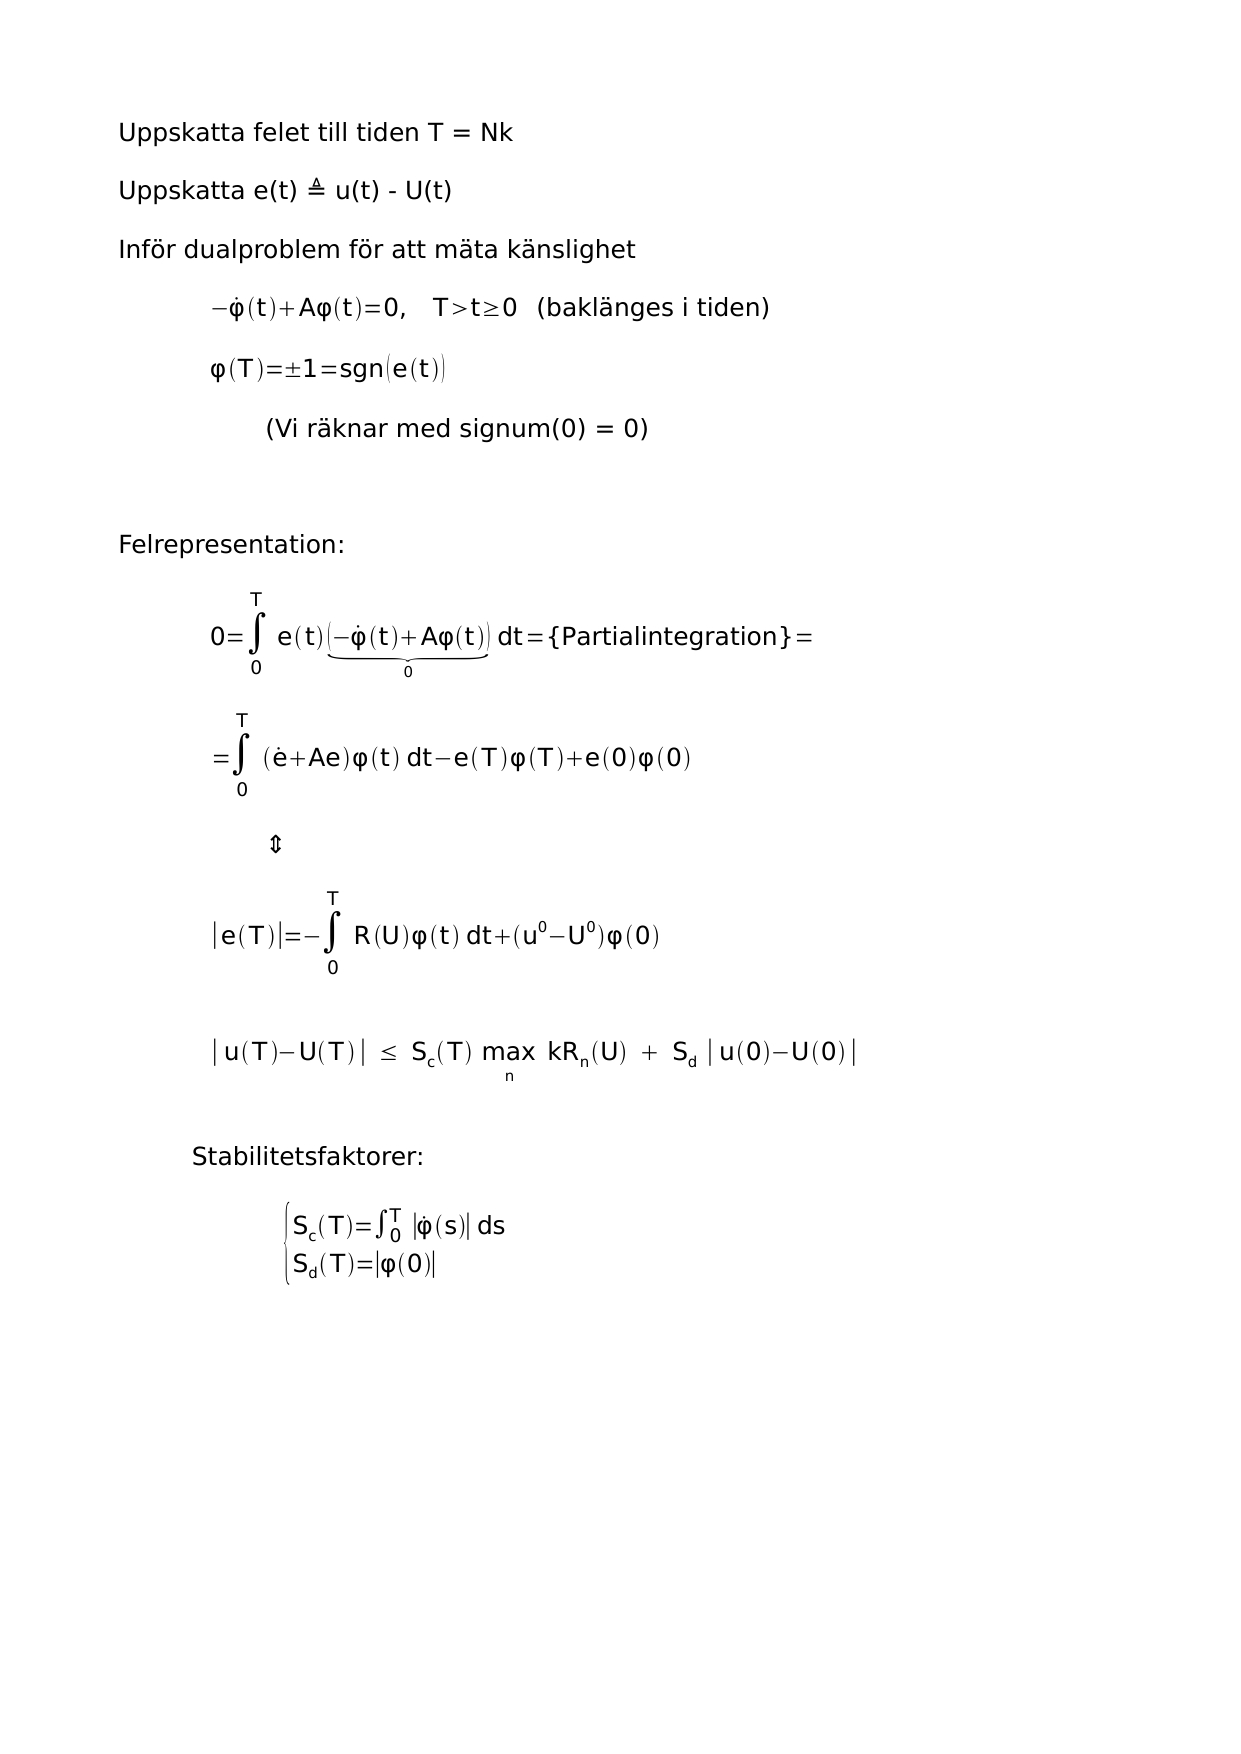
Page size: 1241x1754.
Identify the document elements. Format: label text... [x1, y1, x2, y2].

text (baklänges i tiden) [118, 293, 1122, 323]
text ⇕ [118, 830, 1122, 859]
text Uppskatta felet till tiden T = Nk [118, 118, 1122, 147]
text (Vi räknar med signum(0) = 0) [118, 414, 1122, 443]
text Stabilitetsfaktorer: [118, 1142, 1122, 1171]
text Inför dualproblem för att mäta känslighet [118, 235, 1122, 264]
text Uppskatta e(t) ≜ u(t) - U(t) [118, 176, 1122, 206]
text Felrepresentation: [118, 531, 1122, 560]
